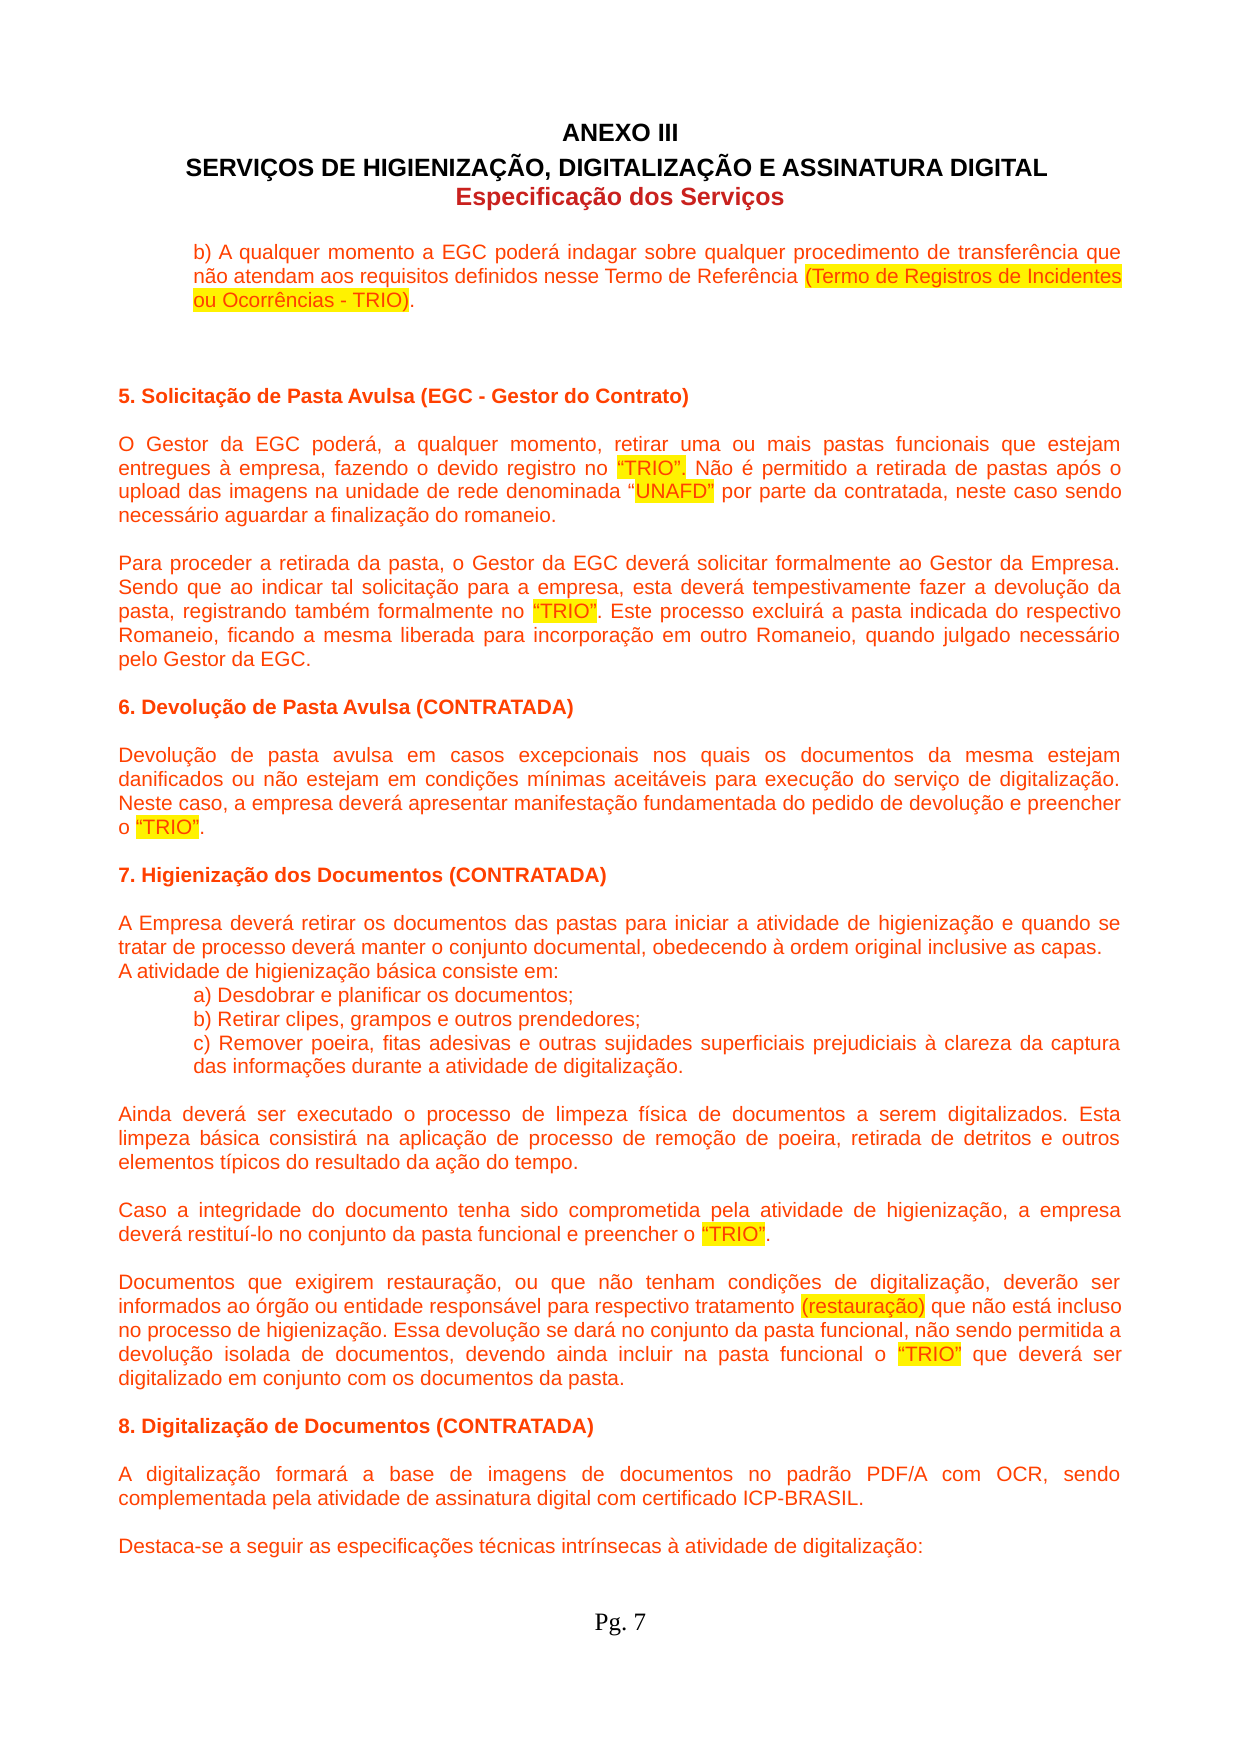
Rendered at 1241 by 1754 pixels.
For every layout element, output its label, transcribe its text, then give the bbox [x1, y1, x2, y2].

text 8. Digitalização de Documentos (CONTRATADA) [118, 1414, 1122, 1438]
text 5. Solicitação de Pasta Avulsa (EGC - Gestor do Contrato) [118, 383, 1122, 407]
text Devolução de pasta avulsa em casos excepcionais nos quais os documentos da mesma estejam danificados ou não estejam em condições mínimas aceitáveis para execução do serviço de digitalização. Neste caso, a empresa deverá apresentar manifestação fundamentada do pedido de devolução e preencher o “TRIO”. [118, 743, 1122, 839]
text Para proceder a retirada da pasta, o Gestor da EGC deverá solicitar formalmente ao Gestor da Empresa. Sendo que ao indicar tal solicitação para a empresa, esta deverá tempestivamente fazer a devolução da pasta, registrando também formalmente no “TRIO”. Este processo excluirá a pasta indicada do respectivo Romaneio, ficando a mesma liberada para incorporação em outro Romaneio, quando julgado necessário pelo Gestor da EGC. [118, 551, 1122, 671]
text Destaca-se a seguir as especificações técnicas intrínsecas à atividade de digitalização: [118, 1533, 1122, 1557]
text c) Remover poeira, fitas adesivas e outras sujidades superficiais prejudiciais à clareza da captura das informações durante a atividade de digitalização. [193, 1030, 1122, 1078]
text b) Retirar clipes, grampos e outros prendedores; [193, 1006, 1122, 1030]
text 7. Higienização dos Documentos (CONTRATADA) [118, 863, 1122, 887]
text Documentos que exigirem restauração, ou que não tenham condições de digitalização, deverão ser informados ao órgão ou entidade responsável para respectivo tratamento (restauração) que não está incluso no processo de higienização. Essa devolução se dará no conjunto da pasta funcional, não sendo permitida a devolução isolada de documentos, devendo ainda incluir na pasta funcional o “TRIO” que deverá ser digitalizado em conjunto com os documentos da pasta. [118, 1270, 1122, 1390]
text Ainda deverá ser executado o processo de limpeza física de documentos a serem digitalizados. Esta limpeza básica consistirá na aplicação de processo de remoção de poeira, retirada de detritos e outros elementos típicos do resultado da ação do tempo. [118, 1102, 1122, 1174]
text A Empresa deverá retirar os documentos das pastas para iniciar a atividade de higienização e quando se tratar de processo deverá manter o conjunto documental, obedecendo à ordem original inclusive as capas. [118, 911, 1122, 958]
text O Gestor da EGC poderá, a qualquer momento, retirar uma ou mais pastas funcionais que estejam entregues à empresa, fazendo o devido registro no “TRIO”. Não é permitido a retirada de pastas após o upload das imagens na unidade de rede denominada “UNAFD” por parte da contratada, neste caso sendo necessário aguardar a finalização do romaneio. [118, 431, 1122, 527]
text A atividade de higienização básica consiste em: [118, 958, 1122, 982]
text a) Desdobrar e planificar os documentos; [193, 982, 1122, 1006]
text 6. Devolução de Pasta Avulsa (CONTRATADA) [118, 695, 1122, 719]
text b) A qualquer momento a EGC poderá indagar sobre qualquer procedimento de transferência que não atendam aos requisitos definidos nesse Termo de Referência (Termo de Registros de Incidentes ou Ocorrências - TRIO). [193, 240, 1122, 312]
text A digitalização formará a base de imagens de documentos no padrão PDF/A com OCR, sendo complementada pela atividade de assinatura digital com certificado ICP-BRASIL. [118, 1462, 1122, 1509]
text Caso a integridade do documento tenha sido comprometida pela atividade de higienização, a empresa deverá restituí-lo no conjunto da pasta funcional e preencher o “TRIO”. [118, 1198, 1122, 1246]
